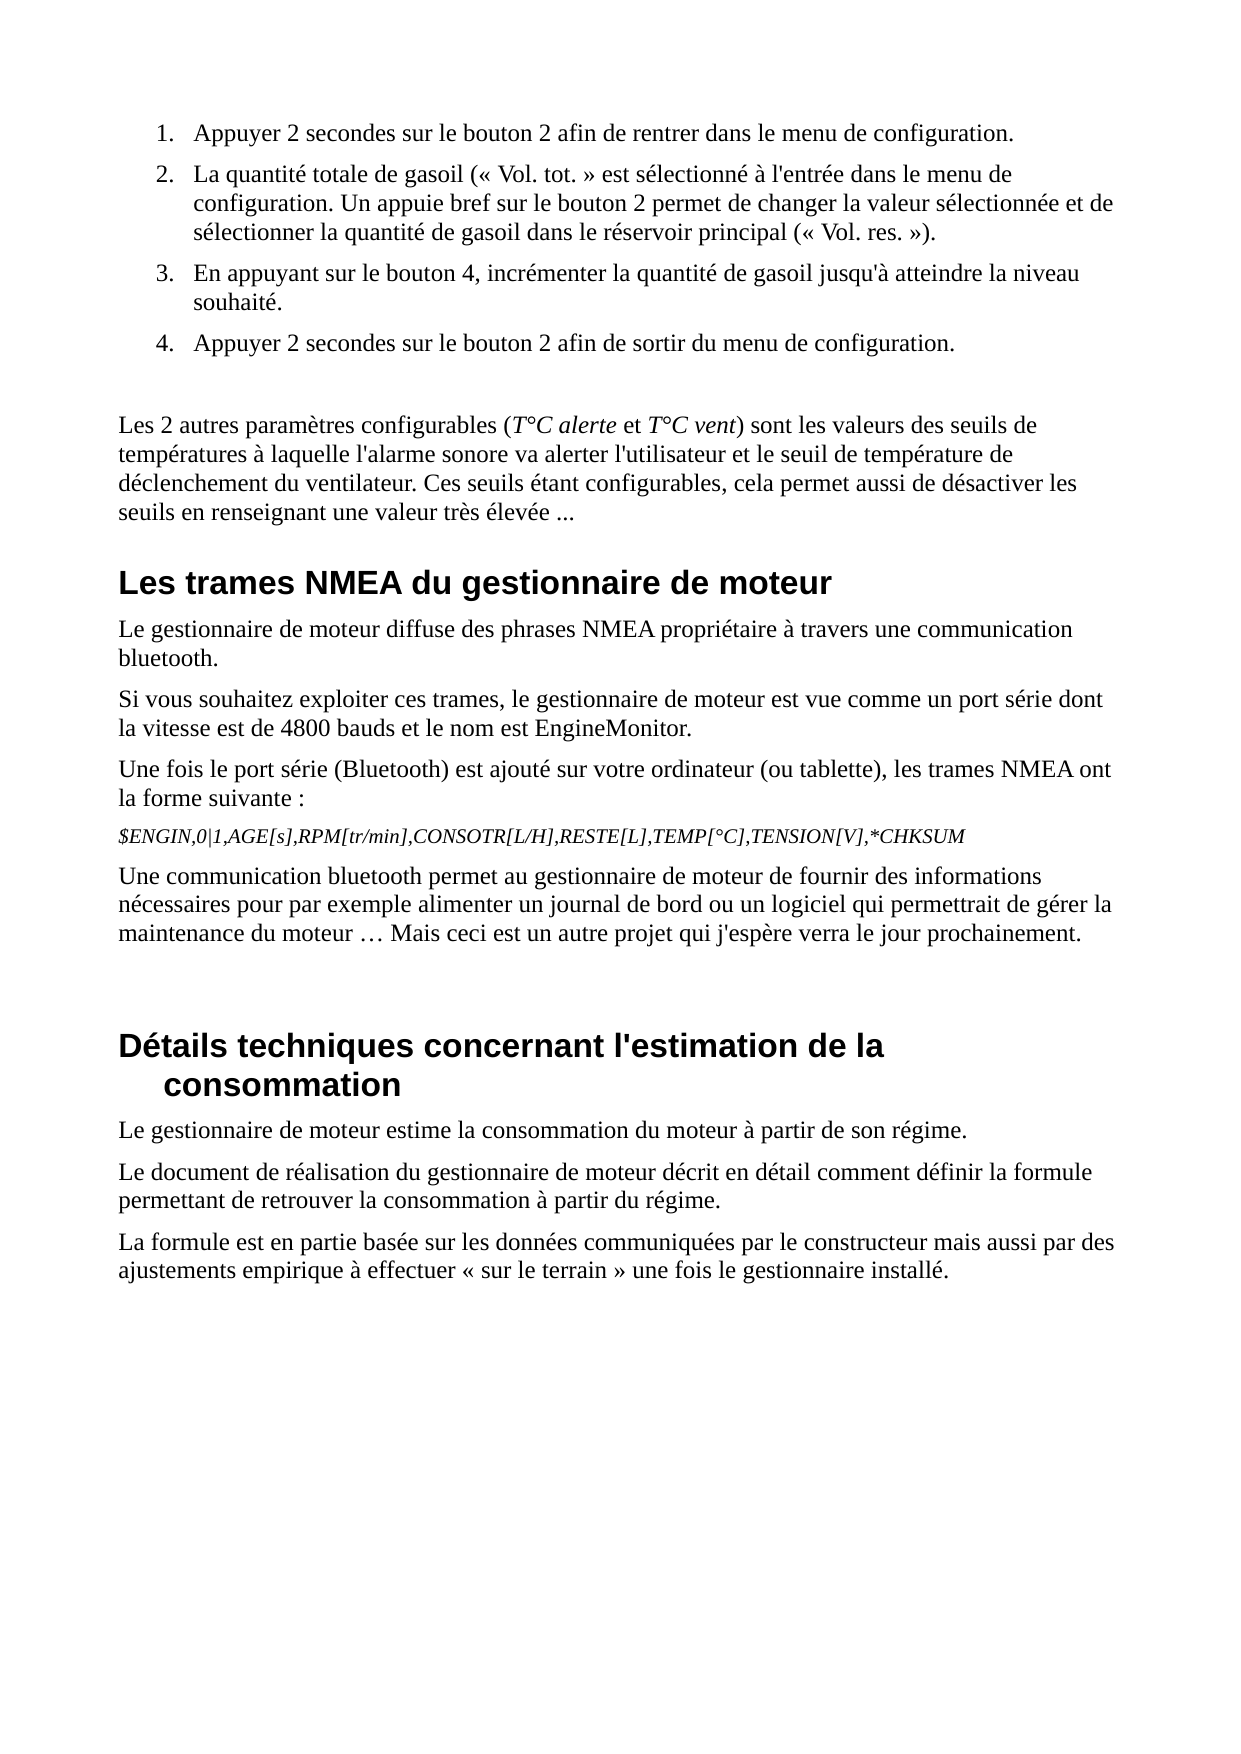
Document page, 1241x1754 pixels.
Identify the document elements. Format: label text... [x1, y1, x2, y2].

text Les 2 autres paramètres configurables (T°C alerte et T°C vent) sont les valeurs des seuils de températures à laquelle l'alarme sonore va alerter l'utilisateur et le seuil de température de déclenchement du ventilateur. Ces seuils étant configurables, cela permet aussi de désactiver les seuils en renseignant une valeur très élevée ... [118, 411, 1122, 526]
text Une fois le port série (Bluetooth) est ajouté sur votre ordinateur (ou tablette), les trames NMEA ont la forme suivante : [118, 754, 1122, 812]
text Le gestionnaire de moteur estime la consommation du moteur à partir de son régime. [118, 1116, 1122, 1144]
subtitle Les trames NMEA du gestionnaire de moteur [118, 563, 1122, 602]
subtitle Détails techniques concernant l'estimation de la consommation [118, 1026, 1122, 1103]
list Appuyer 2 secondes sur le bouton 2 afin de rentrer dans le menu de configuration. [156, 118, 1122, 147]
text Une communication bluetooth permet au gestionnaire de moteur de fournir des informations nécessaires pour par exemple alimenter un journal de bord ou un logiciel qui permettrait de gérer la maintenance du moteur … Mais ceci est un autre projet qui j'espère verra le jour prochainement. [118, 861, 1122, 947]
text Le gestionnaire de moteur diffuse des phrases NMEA propriétaire à travers une communication bluetooth. [118, 614, 1122, 672]
list En appuyant sur le bouton 4, incrémenter la quantité de gasoil jusqu'à atteindre la niveau souhaité. [156, 258, 1122, 316]
text $ENGIN,0|1,AGE[s],RPM[tr/min],CONSOTR[L/H],RESTE[L],TEMP[°C],TENSION[V],*CHKSUM [118, 824, 1122, 848]
text La formule est en partie basée sur les données communiquées par le constructeur mais aussi par des ajustements empirique à effectuer « sur le terrain » une fois le gestionnaire installé. [118, 1227, 1122, 1284]
list Appuyer 2 secondes sur le bouton 2 afin de sortir du menu de configuration. [156, 328, 1122, 357]
text Si vous souhaitez exploiter ces trames, le gestionnaire de moteur est vue comme un port série dont la vitesse est de 4800 bauds et le nom est EngineMonitor. [118, 684, 1122, 742]
list La quantité totale de gasoil (« Vol. tot. » est sélectionné à l'entrée dans le menu de configuration. Un appuie bref sur le bouton 2 permet de changer la valeur sélectionnée et de sélectionner la quantité de gasoil dans le réservoir principal (« Vol. res. »). [156, 159, 1122, 246]
text Le document de réalisation du gestionnaire de moteur décrit en détail comment définir la formule permettant de retrouver la consommation à partir du régime. [118, 1157, 1122, 1214]
